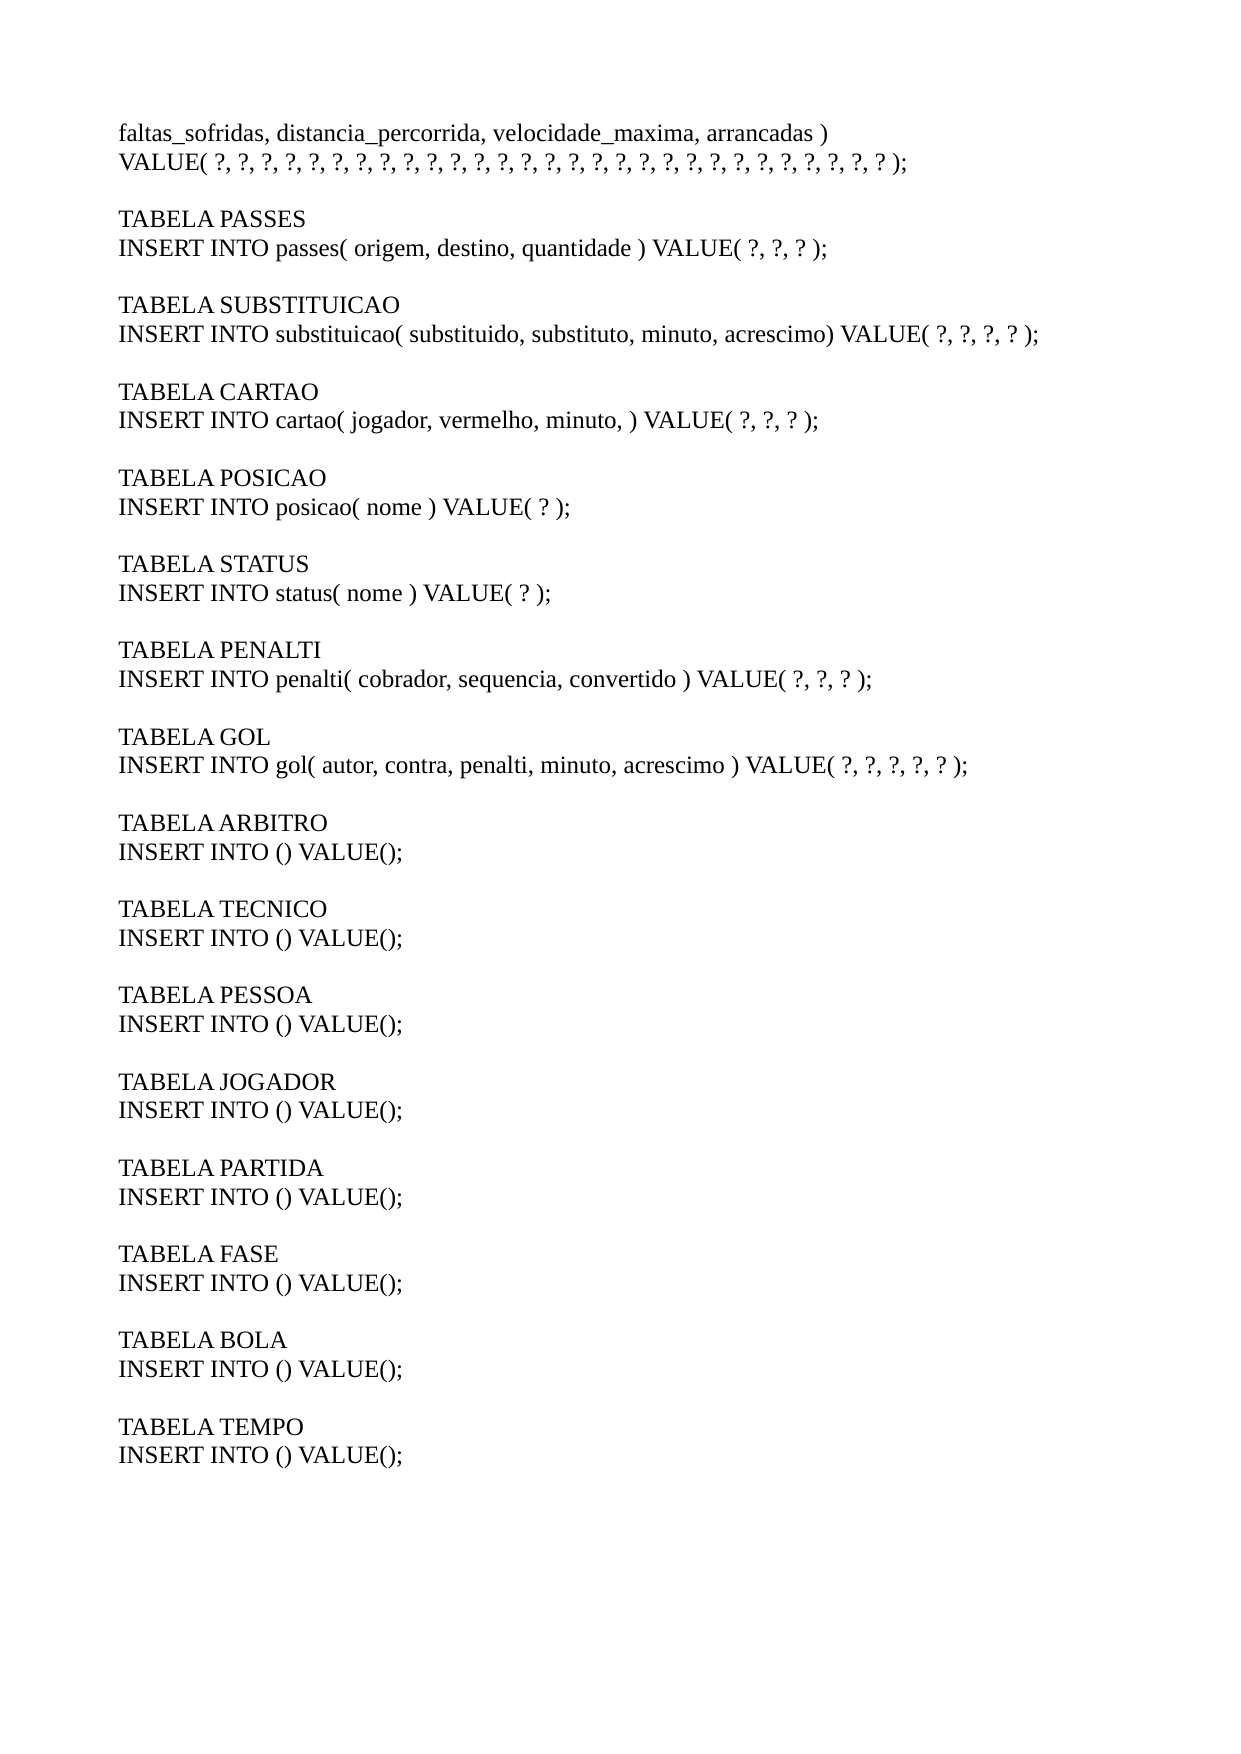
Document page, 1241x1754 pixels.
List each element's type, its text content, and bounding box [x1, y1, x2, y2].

text TABELA JOGADOR [118, 1067, 1122, 1096]
text TABELA POSICAO [118, 463, 1122, 492]
text TABELA FASE [118, 1239, 1122, 1268]
text TABELA BOLA [118, 1326, 1122, 1354]
text TABELA SUBSTITUICAO [118, 291, 1122, 319]
text INSERT INTO () VALUE(); [118, 1096, 1122, 1124]
text faltas_sofridas, distancia_percorrida, velocidade_maxima, arrancadas ) VALUE( ?, ?, ?, ?, ?, ?, ?, ?, ?, ?, ?, ?, ?, ?, ?, ?, ?, ?, ?, ?, ?, ?, ?, ?, ?, ?, ?, ?, ? ); [118, 118, 1122, 176]
text INSERT INTO substituicao( substituido, substituto, minuto, acrescimo) VALUE( ?, ?, ?, ? ); [118, 319, 1122, 348]
text INSERT INTO passes( origem, destino, quantidade ) VALUE( ?, ?, ? ); [118, 233, 1122, 262]
text TABELA PASSES [118, 204, 1122, 233]
text INSERT INTO () VALUE(); [118, 923, 1122, 952]
text INSERT INTO cartao( jogador, vermelho, minuto, ) VALUE( ?, ?, ? ); [118, 406, 1122, 434]
text INSERT INTO posicao( nome ) VALUE( ? ); [118, 492, 1122, 521]
text TABELA PENALTI [118, 636, 1122, 664]
text INSERT INTO () VALUE(); [118, 837, 1122, 866]
text TABELA TECNICO [118, 894, 1122, 923]
text TABELA STATUS [118, 549, 1122, 578]
text INSERT INTO () VALUE(); [118, 1009, 1122, 1038]
text TABELA PESSOA [118, 981, 1122, 1009]
text INSERT INTO penalti( cobrador, sequencia, convertido ) VALUE( ?, ?, ? ); [118, 664, 1122, 693]
text INSERT INTO status( nome ) VALUE( ? ); [118, 578, 1122, 607]
text INSERT INTO gol( autor, contra, penalti, minuto, acrescimo ) VALUE( ?, ?, ?, ?, ? ); [118, 751, 1122, 779]
text INSERT INTO () VALUE(); [118, 1182, 1122, 1211]
text INSERT INTO () VALUE(); [118, 1268, 1122, 1297]
text TABELA GOL [118, 722, 1122, 751]
text INSERT INTO () VALUE(); [118, 1354, 1122, 1383]
text TABELA CARTAO [118, 377, 1122, 406]
text INSERT INTO () VALUE(); [118, 1441, 1122, 1469]
text TABELA ARBITRO [118, 808, 1122, 837]
text TABELA TEMPO [118, 1412, 1122, 1441]
text TABELA PARTIDA [118, 1153, 1122, 1182]
